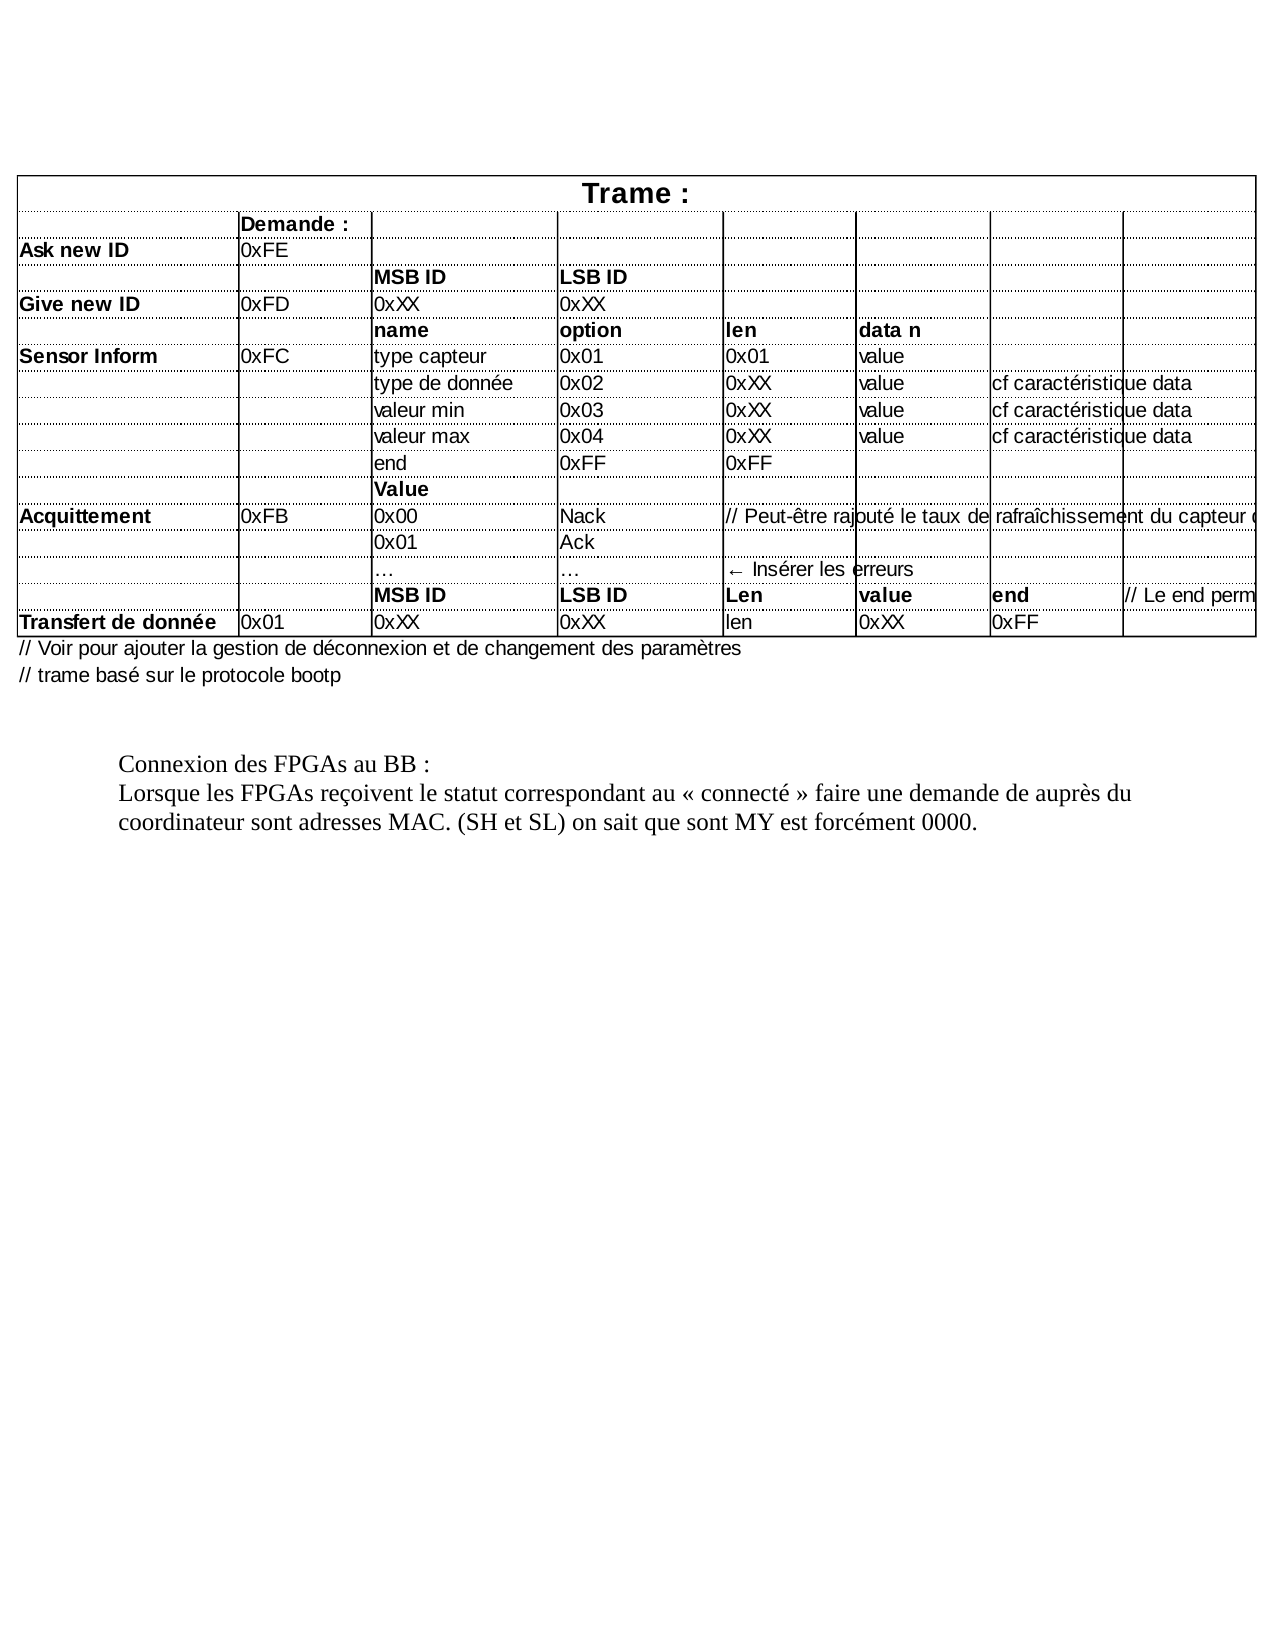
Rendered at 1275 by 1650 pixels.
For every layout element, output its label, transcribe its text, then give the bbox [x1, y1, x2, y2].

text Lorsque les FPGAs reçoivent le statut correspondant au « connecté » faire une demande de auprès du coordinateur sont adresses MAC. (SH et SL) on sait que sont MY est forcément 0000. [118, 778, 1157, 836]
text Connexion des FPGAs au BB : [118, 749, 1157, 778]
